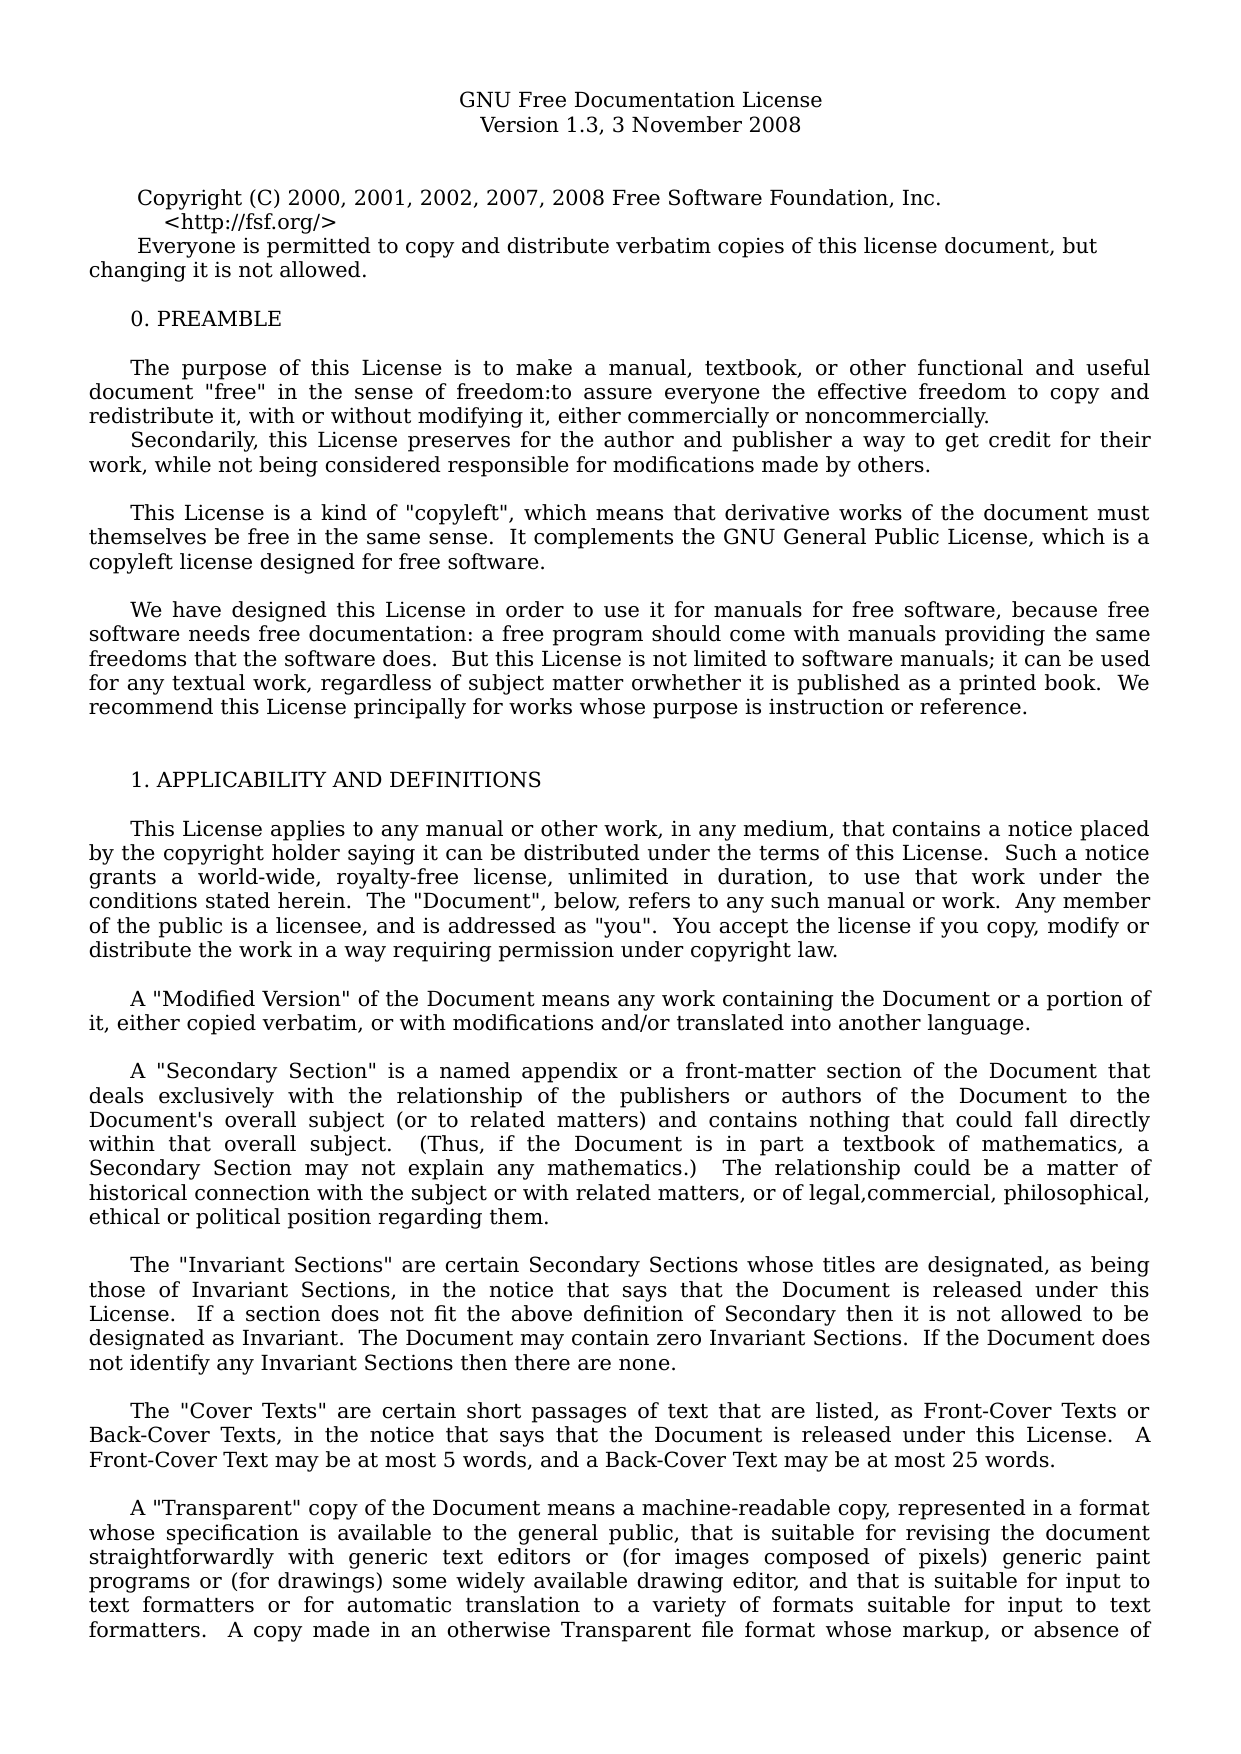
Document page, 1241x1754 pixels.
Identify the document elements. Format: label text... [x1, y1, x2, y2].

text 1. APPLICABILITY AND DEFINITIONS [88, 768, 1152, 792]
text Everyone is permitted to copy and distribute verbatim copies of this license document, but changing it is not allowed. [88, 234, 1152, 283]
text Version 1.3, 3 November 2008 [88, 113, 1152, 137]
text The "Cover Texts" are certain short passages of text that are listed, as Front-Cover Texts or Back-Cover Texts, in the notice that says that the Document is released under this License. A Front-Cover Text may be at most 5 words, and a Back-Cover Text may be at most 25 words. [88, 1399, 1152, 1472]
text The purpose of this License is to make a manual, textbook, or other functional and useful document "free" in the sense of freedom:to assure everyone the effective freedom to copy and redistribute it, with or without modifying it, either commercially or noncommercially. [88, 356, 1152, 428]
text A "Modified Version" of the Document means any work containing the Document or a portion of it, either copied verbatim, or with modifications and/or translated into another language. [88, 987, 1152, 1035]
text GNU Free Documentation License [88, 88, 1152, 113]
text Secondarily, this License preserves for the author and publisher a way to get credit for their work, while not being considered responsible for modifications made by others. [88, 428, 1152, 477]
text We have designed this License in order to use it for manuals for free software, because free software needs free documentation: a free program should come with manuals providing the same freedoms that the software does. But this License is not limited to software manuals; it can be used for any textual work, regardless of subject matter orwhether it is published as a printed book. We recommend this License principally for works whose purpose is instruction or reference. [88, 598, 1152, 719]
text The "Invariant Sections" are certain Secondary Sections whose titles are designated, as being those of Invariant Sections, in the notice that says that the Document is released under this License. If a section does not fit the above definition of Secondary then it is not allowed to be designated as Invariant. The Document may contain zero Invariant Sections. If the Document does not identify any Invariant Sections then there are none. [88, 1253, 1152, 1375]
text A "Transparent" copy of the Document means a machine-readable copy, represented in a format whose specification is available to the general public, that is suitable for revising the document straightforwardly with generic text editors or (for images composed of pixels) generic paint programs or (for drawings) some widely available drawing editor, and that is suitable for input to text formatters or for automatic translation to a variety of formats suitable for input to text formatters. A copy made in an otherwise Transparent file format whose markup, or absence of [88, 1496, 1152, 1642]
text <http://fsf.org/> [88, 210, 1152, 234]
text 0. PREAMBLE [88, 307, 1152, 331]
text A "Secondary Section" is a named appendix or a front-matter section of the Document that deals exclusively with the relationship of the publishers or authors of the Document to the Document's overall subject (or to related matters) and contains nothing that could fall directly within that overall subject. (Thus, if the Document is in part a textbook of mathematics, a Secondary Section may not explain any mathematics.) The relationship could be a matter of historical connection with the subject or with related matters, or of legal,commercial, philosophical, ethical or political position regarding them. [88, 1059, 1152, 1229]
text Copyright (C) 2000, 2001, 2002, 2007, 2008 Free Software Foundation, Inc. [88, 186, 1152, 210]
text This License applies to any manual or other work, in any medium, that contains a notice placed by the copyright holder saying it can be distributed under the terms of this License. Such a notice grants a world-wide, royalty-free license, unlimited in duration, to use that work under the conditions stated herein. The "Document", below, refers to any such manual or work. Any member of the public is a licensee, and is addressed as "you". You accept the license if you copy, modify or distribute the work in a way requiring permission under copyright law. [88, 817, 1152, 962]
text This License is a kind of "copyleft", which means that derivative works of the document must themselves be free in the same sense. It complements the GNU General Public License, which is a copyleft license designed for free software. [88, 501, 1152, 574]
